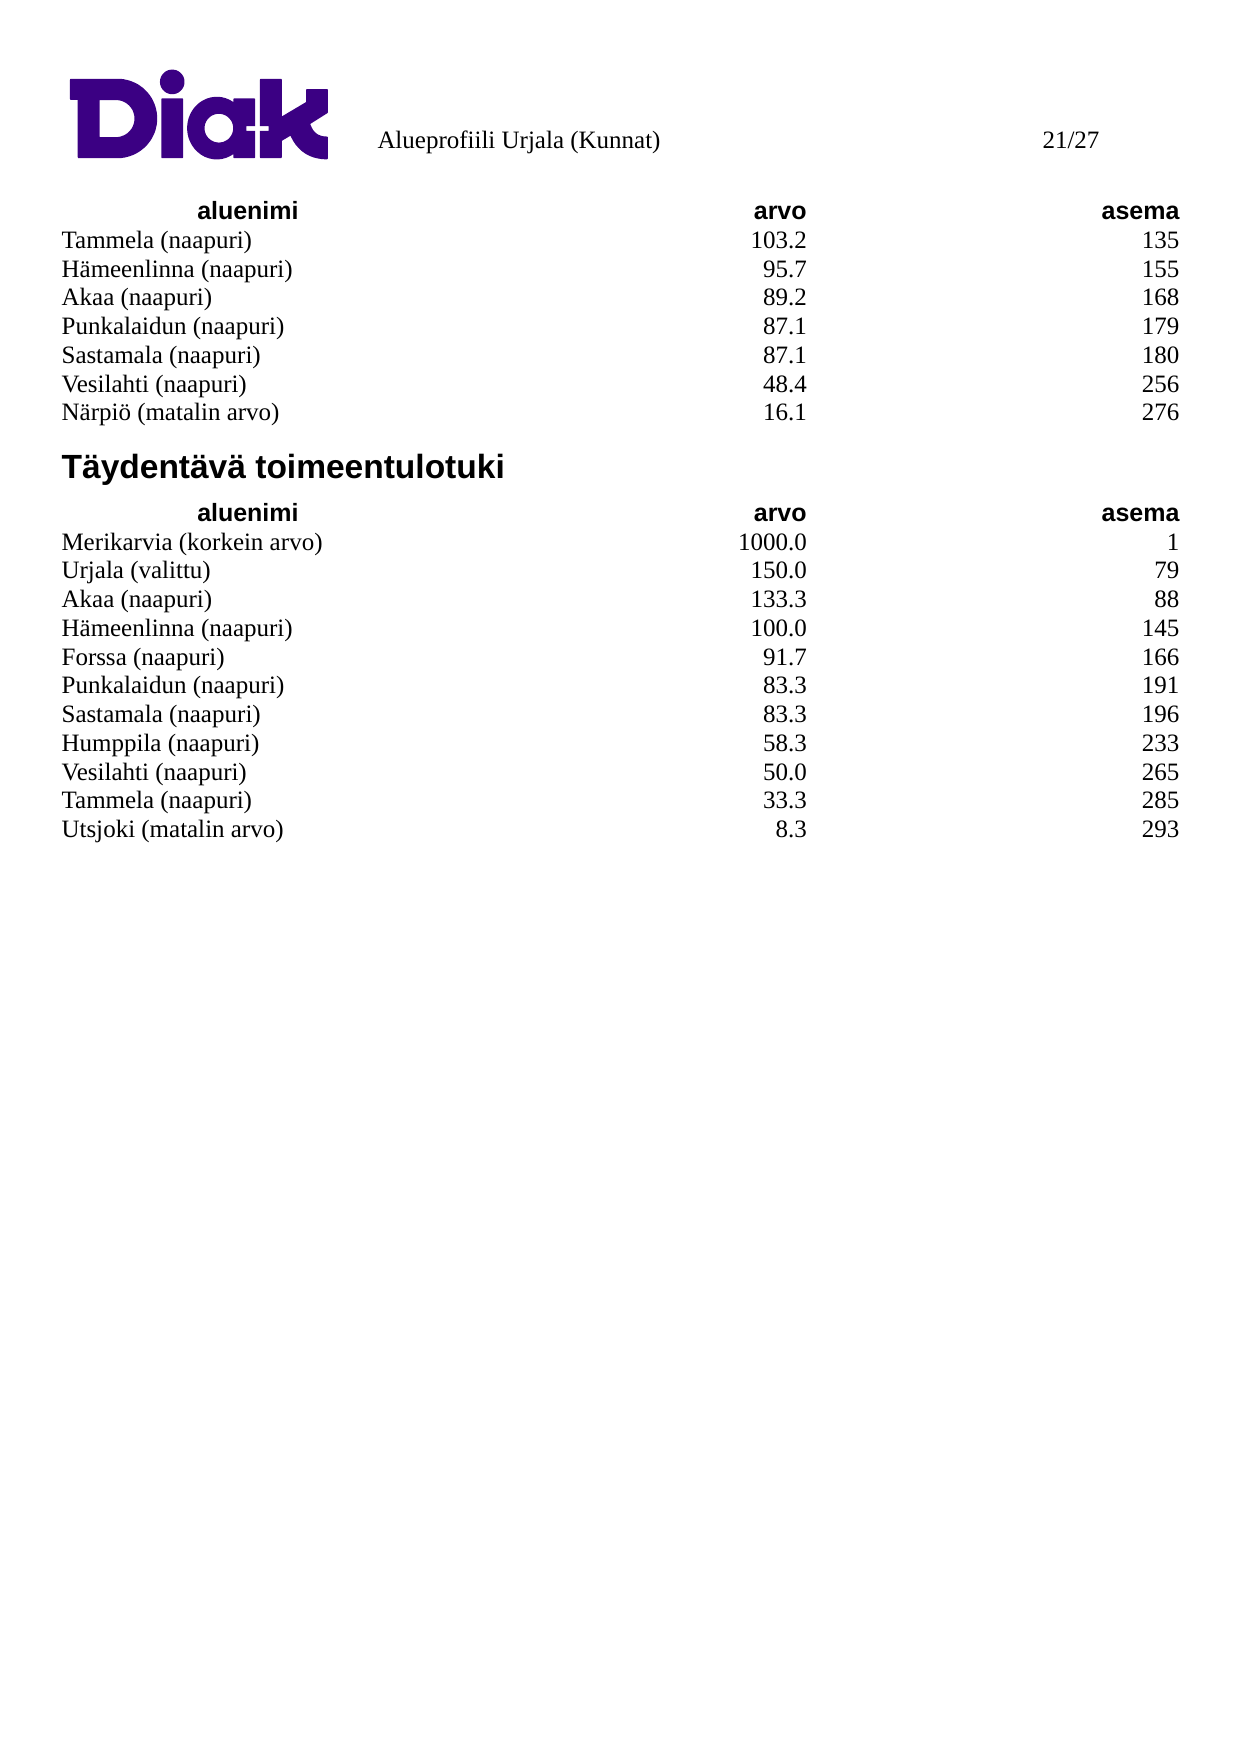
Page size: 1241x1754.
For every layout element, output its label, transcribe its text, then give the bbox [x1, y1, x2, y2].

table_cell 265 [806, 757, 1179, 786]
table_cell Sastamala (naapuri) [61, 699, 434, 728]
table_cell Merikarvia (korkein arvo) [61, 527, 434, 556]
table_cell 87.1 [434, 311, 806, 340]
table_cell 79 [806, 556, 1179, 584]
table_cell Hämeenlinna (naapuri) [61, 613, 434, 642]
table_cell Akaa (naapuri) [61, 283, 434, 311]
table_cell Punkalaidun (naapuri) [61, 671, 434, 699]
table_cell Utsjoki (matalin arvo) [61, 814, 434, 843]
table_cell 180 [806, 340, 1179, 369]
table_header aluenimi [61, 196, 434, 225]
table_cell 8.3 [434, 814, 806, 843]
table_header asema [806, 196, 1179, 225]
table_cell 256 [806, 369, 1179, 397]
table_cell 100.0 [434, 613, 806, 642]
table_cell 16.1 [434, 398, 806, 426]
table_header arvo [434, 196, 806, 225]
table_cell 196 [806, 699, 1179, 728]
table_cell 48.4 [434, 369, 806, 397]
table_header arvo [434, 498, 806, 527]
table_cell 83.3 [434, 699, 806, 728]
table_cell 293 [806, 814, 1179, 843]
table_cell 191 [806, 671, 1179, 699]
table_cell 91.7 [434, 642, 806, 671]
table_cell 135 [806, 225, 1179, 254]
table_header aluenimi [61, 498, 434, 527]
table_cell 276 [806, 398, 1179, 426]
table_cell Hämeenlinna (naapuri) [61, 254, 434, 282]
table_cell 88 [806, 584, 1179, 613]
table_cell 1000.0 [434, 527, 806, 556]
table_cell Närpiö (matalin arvo) [61, 398, 434, 426]
table_cell Vesilahti (naapuri) [61, 369, 434, 397]
table_cell Sastamala (naapuri) [61, 340, 434, 369]
table_cell Tammela (naapuri) [61, 225, 434, 254]
table_cell Vesilahti (naapuri) [61, 757, 434, 786]
table_cell 150.0 [434, 556, 806, 584]
table_cell Punkalaidun (naapuri) [61, 311, 434, 340]
table_cell 179 [806, 311, 1179, 340]
table_cell Forssa (naapuri) [61, 642, 434, 671]
table_cell 95.7 [434, 254, 806, 282]
table_cell 58.3 [434, 728, 806, 757]
table_cell 87.1 [434, 340, 806, 369]
table_cell 166 [806, 642, 1179, 671]
table_cell 168 [806, 283, 1179, 311]
table_cell Tammela (naapuri) [61, 786, 434, 814]
table_cell 33.3 [434, 786, 806, 814]
table_cell 83.3 [434, 671, 806, 699]
table_cell 233 [806, 728, 1179, 757]
table_cell 133.3 [434, 584, 806, 613]
table_cell Urjala (valittu) [61, 556, 434, 584]
table_cell Humppila (naapuri) [61, 728, 434, 757]
table_cell 89.2 [434, 283, 806, 311]
table_cell 155 [806, 254, 1179, 282]
table_header asema [806, 498, 1179, 527]
table_cell 285 [806, 786, 1179, 814]
table_cell 145 [806, 613, 1179, 642]
table_cell 1 [806, 527, 1179, 556]
table_cell 50.0 [434, 757, 806, 786]
table_cell Akaa (naapuri) [61, 584, 434, 613]
subtitle Täydentävä toimeentulotuki [61, 447, 1179, 486]
table_cell 103.2 [434, 225, 806, 254]
